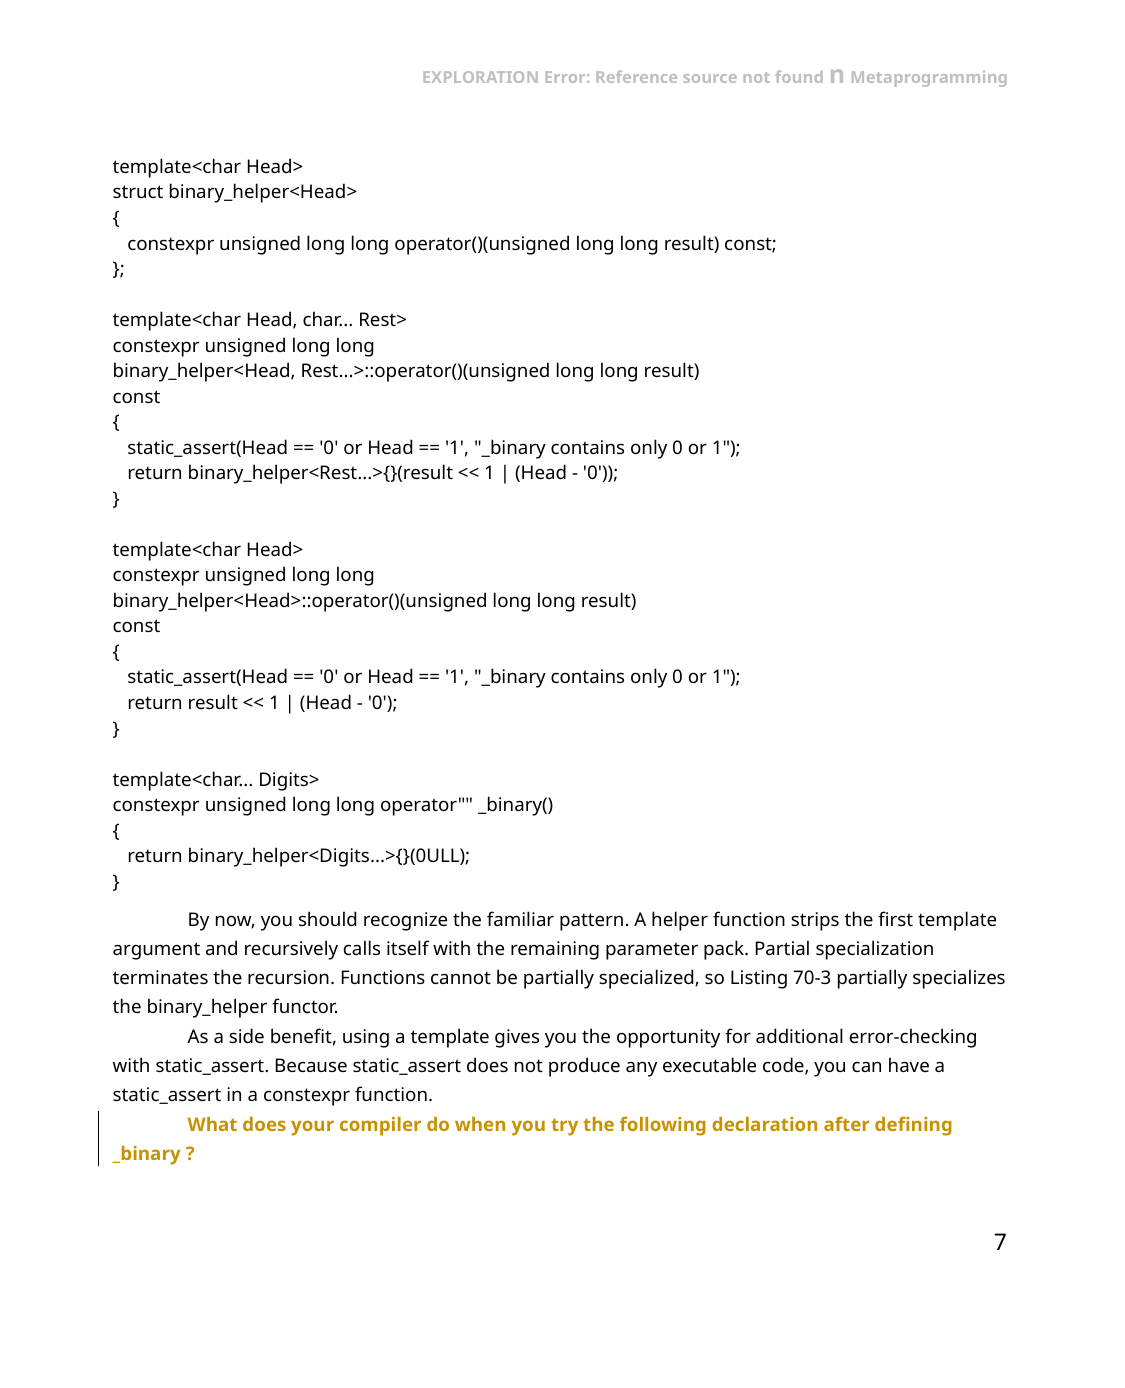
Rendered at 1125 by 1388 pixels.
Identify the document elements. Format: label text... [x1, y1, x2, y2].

text { [112, 817, 1012, 842]
text By now, you should recognize the familiar pattern. A helper function strips the first template argument and recursively calls itself with the remaining parameter pack. Partial specialization terminates the recursion. Functions cannot be partially specialized, so Listing 70-3 partially specializes the binary_helper functor. [112, 906, 1012, 1019]
text { [112, 408, 1012, 434]
text const [112, 613, 1012, 638]
text constexpr unsigned long long [112, 332, 1012, 357]
text struct binary_helper<Head> [112, 179, 1012, 204]
text } [112, 868, 1012, 893]
text { [112, 638, 1012, 664]
text constexpr unsigned long long operator()(unsigned long long result) const; [112, 230, 1012, 255]
text const [112, 383, 1012, 408]
text binary_helper<Head, Rest...>::operator()(unsigned long long result) [112, 357, 1012, 383]
text template<char Head> [112, 536, 1012, 562]
text template<char Head> [112, 153, 1012, 179]
text { [112, 204, 1012, 230]
text What does your compiler do when you try the following declaration after defining _binary ? [112, 1111, 1012, 1166]
text } [112, 485, 1012, 511]
text binary_helper<Head>::operator()(unsigned long long result) [112, 587, 1012, 613]
text } [112, 715, 1012, 740]
text As a side benefit, using a template gives you the opportunity for additional error-checking with static_assert. Because static_assert does not produce any executable code, you can have a static_assert in a constexpr function. [112, 1023, 1012, 1107]
text return binary_helper<Digits...>{}(0ULL); [112, 842, 1012, 868]
text constexpr unsigned long long [112, 562, 1012, 587]
text return result << 1 | (Head - '0'); [112, 689, 1012, 715]
text constexpr unsigned long long operator"" _binary() [112, 791, 1012, 817]
text static_assert(Head == '0' or Head == '1', "_binary contains only 0 or 1"); [112, 434, 1012, 459]
text static_assert(Head == '0' or Head == '1', "_binary contains only 0 or 1"); [112, 664, 1012, 689]
text }; [112, 255, 1012, 281]
text template<char Head, char... Rest> [112, 306, 1012, 332]
text return binary_helper<Rest...>{}(result << 1 | (Head - '0')); [112, 459, 1012, 485]
text template<char... Digits> [112, 766, 1012, 791]
